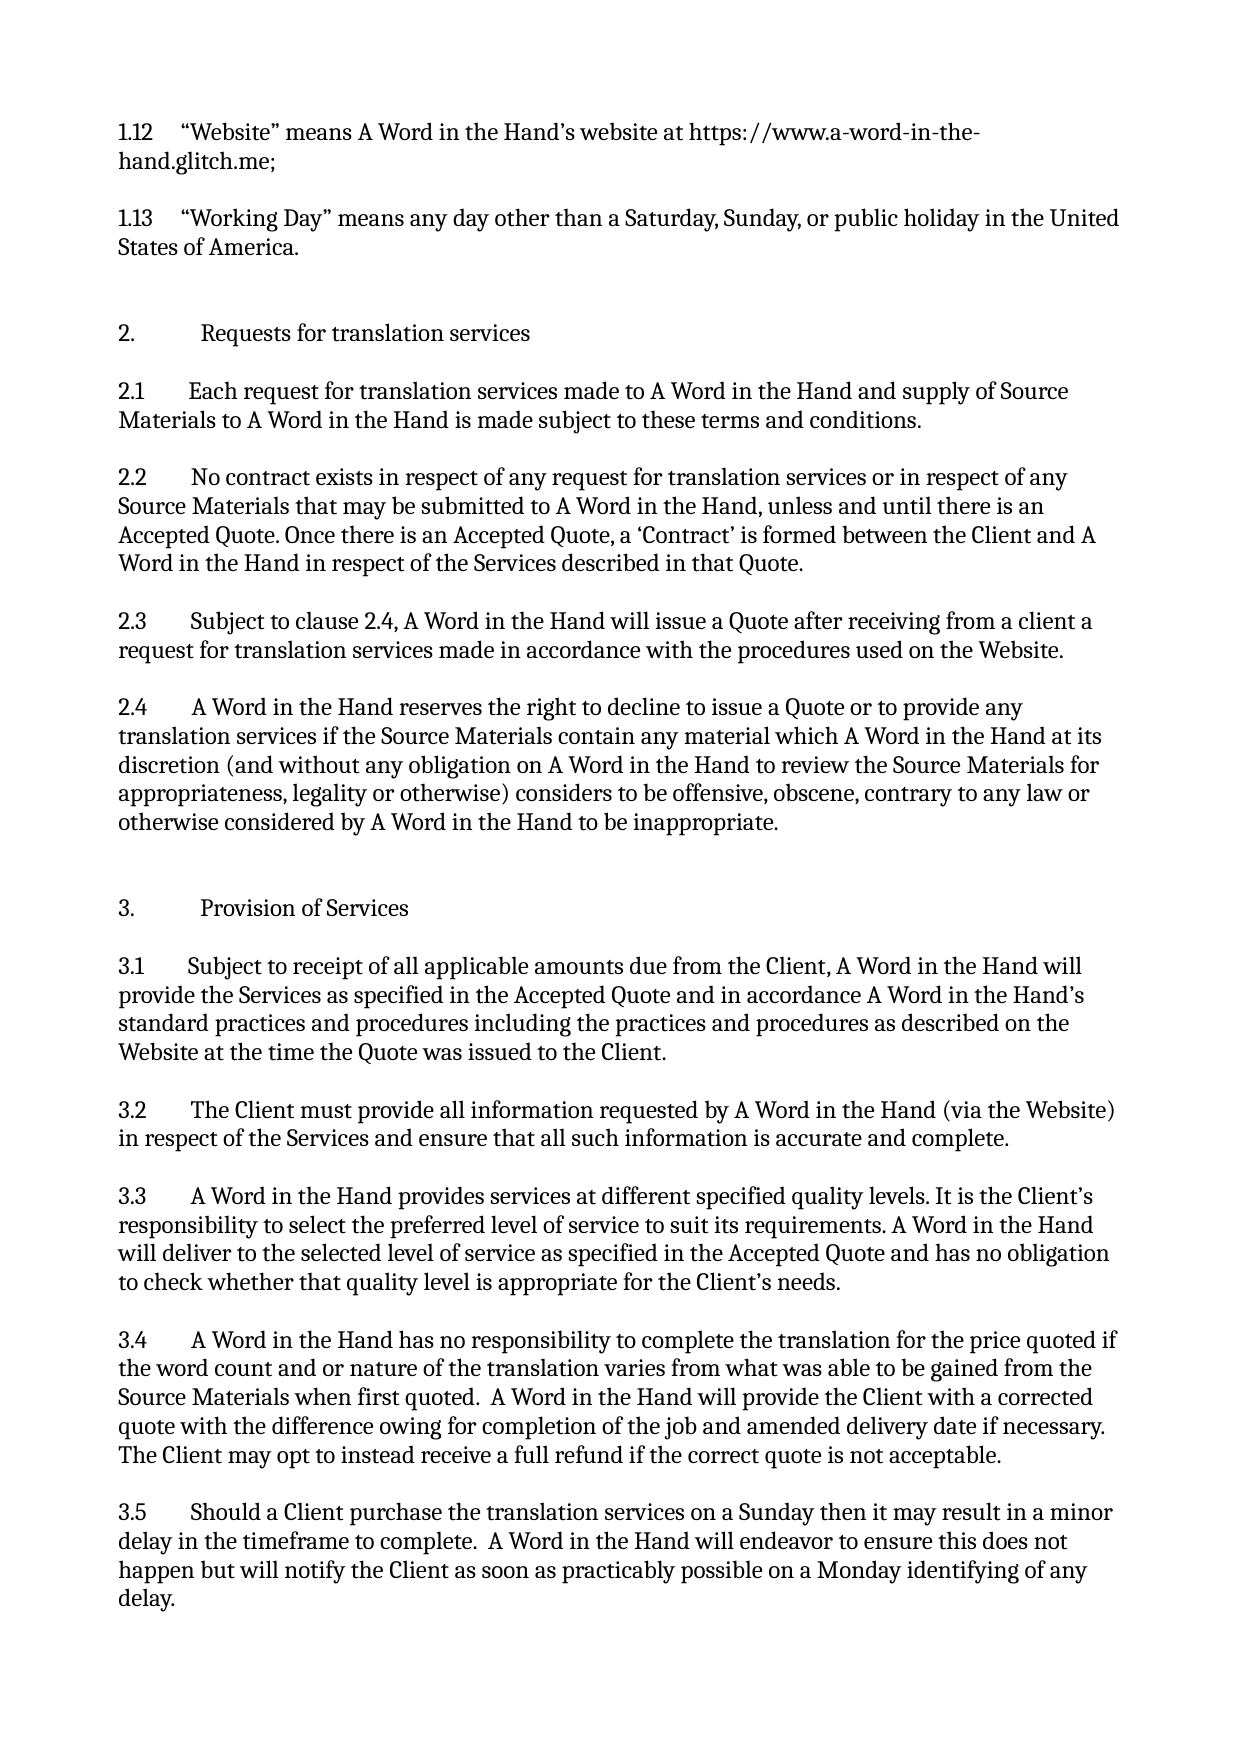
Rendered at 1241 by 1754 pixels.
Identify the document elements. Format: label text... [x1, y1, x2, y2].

text 2.2 No contract exists in respect of any request for translation services or in respect of any Source Materials that may be submitted to A Word in the Hand, unless and until there is an Accepted Quote. Once there is an Accepted Quote, a ‘Contract’ is formed between the Client and A Word in the Hand in respect of the Services described in that Quote. [118, 463, 1122, 578]
text 2.1 Each request for translation services made to A Word in the Hand and supply of Source Materials to A Word in the Hand is made subject to these terms and conditions. [118, 377, 1122, 434]
text 3.2 The Client must provide all information requested by A Word in the Hand (via the Website) in respect of the Services and ensure that all such information is accurate and complete. [118, 1096, 1122, 1153]
text 2. Requests for translation services [118, 319, 1122, 348]
text 3.1 Subject to receipt of all applicable amounts due from the Client, A Word in the Hand will provide the Services as specified in the Accepted Quote and in accordance A Word in the Hand’s standard practices and procedures including the practices and procedures as described on the Website at the time the Quote was issued to the Client. [118, 952, 1122, 1067]
text 3.3 A Word in the Hand provides services at different specified quality levels. It is the Client’s responsibility to select the preferred level of service to suit its requirements. A Word in the Hand will deliver to the selected level of service as specified in the Accepted Quote and has no obligation to check whether that quality level is appropriate for the Client’s needs. [118, 1182, 1122, 1297]
text 2.3 Subject to clause 2.4, A Word in the Hand will issue a Quote after receiving from a client a request for translation services made in accordance with the procedures used on the Website. [118, 607, 1122, 664]
text 3. Provision of Services [118, 894, 1122, 923]
text 3.4 A Word in the Hand has no responsibility to complete the translation for the price quoted if the word count and or nature of the translation varies from what was able to be gained from the Source Materials when first quoted. A Word in the Hand will provide the Client with a corrected quote with the difference owing for completion of the job and amended delivery date if necessary. The Client may opt to instead receive a full refund if the correct quote is not acceptable. [118, 1326, 1122, 1469]
text 3.5 Should a Client purchase the translation services on a Sunday then it may result in a minor delay in the timeframe to complete. A Word in the Hand will endeavor to ensure this does not happen but will notify the Client as soon as practicably possible on a Monday identifying of any delay. [118, 1498, 1122, 1613]
text 1.12 “Website” means A Word in the Hand’s website at https://www.a-word-in-the-hand.glitch.me; [118, 118, 1122, 176]
text 1.13 “Working Day” means any day other than a Saturday, Sunday, or public holiday in the United States of America. [118, 204, 1122, 262]
text 2.4 A Word in the Hand reserves the right to decline to issue a Quote or to provide any translation services if the Source Materials contain any material which A Word in the Hand at its discretion (and without any obligation on A Word in the Hand to review the Source Materials for appropriateness, legality or otherwise) considers to be offensive, obscene, contrary to any law or otherwise considered by A Word in the Hand to be inappropriate. [118, 693, 1122, 837]
